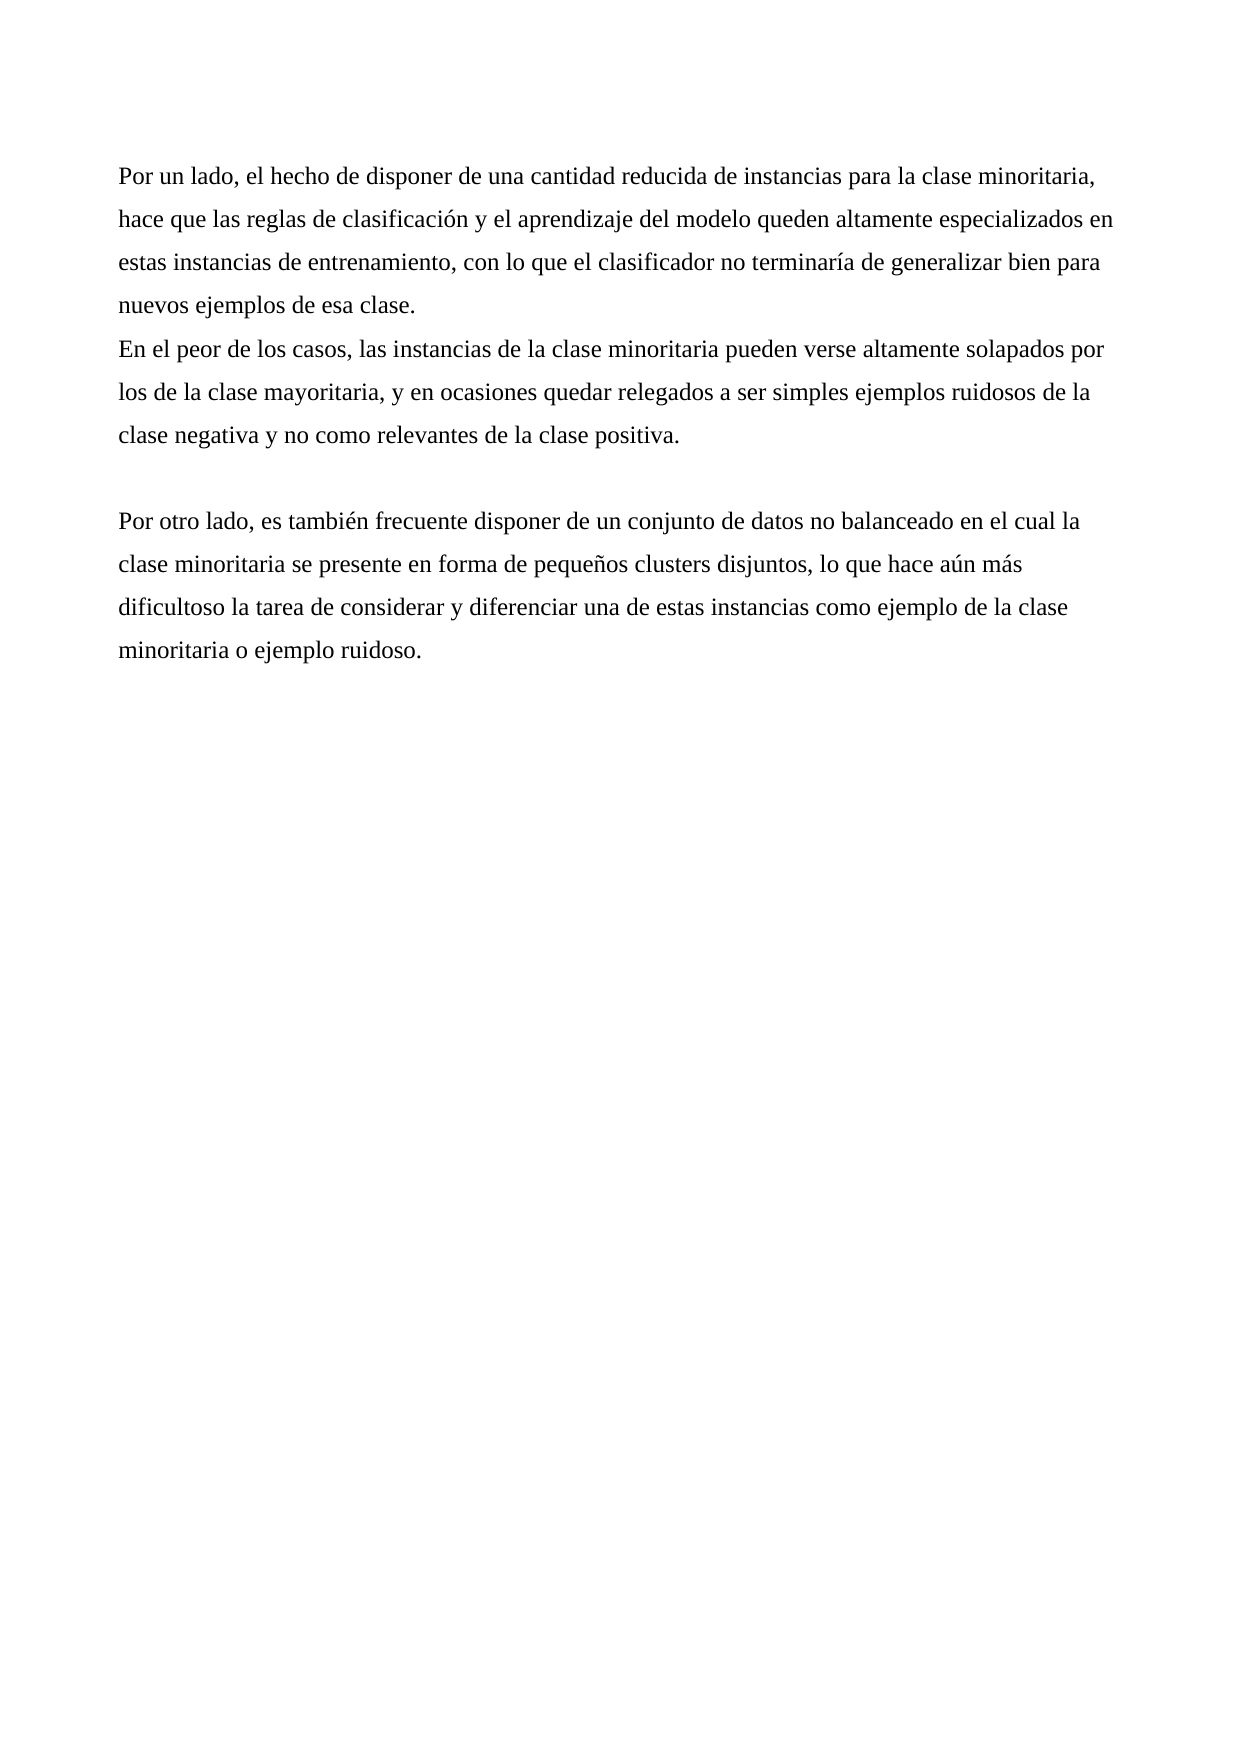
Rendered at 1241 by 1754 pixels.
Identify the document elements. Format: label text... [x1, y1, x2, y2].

text Por un lado, el hecho de disponer de una cantidad reducida de instancias para la clase minoritaria, hace que las reglas de clasificación y el aprendizaje del modelo queden altamente especializados en estas instancias de entrenamiento, con lo que el clasificador no terminaría de generalizar bien para nuevos ejemplos de esa clase. [118, 161, 1122, 319]
text Por otro lado, es también frecuente disponer de un conjunto de datos no balanceado en el cual la clase minoritaria se presente en forma de pequeños clusters disjuntos, lo que hace aún más dificultoso la tarea de considerar y diferenciar una de estas instancias como ejemplo de la clase minoritaria o ejemplo ruidoso. [118, 506, 1122, 664]
text En el peor de los casos, las instancias de la clase minoritaria pueden verse altamente solapados por los de la clase mayoritaria, y en ocasiones quedar relegados a ser simples ejemplos ruidosos de la clase negativa y no como relevantes de la clase positiva. [118, 334, 1122, 449]
